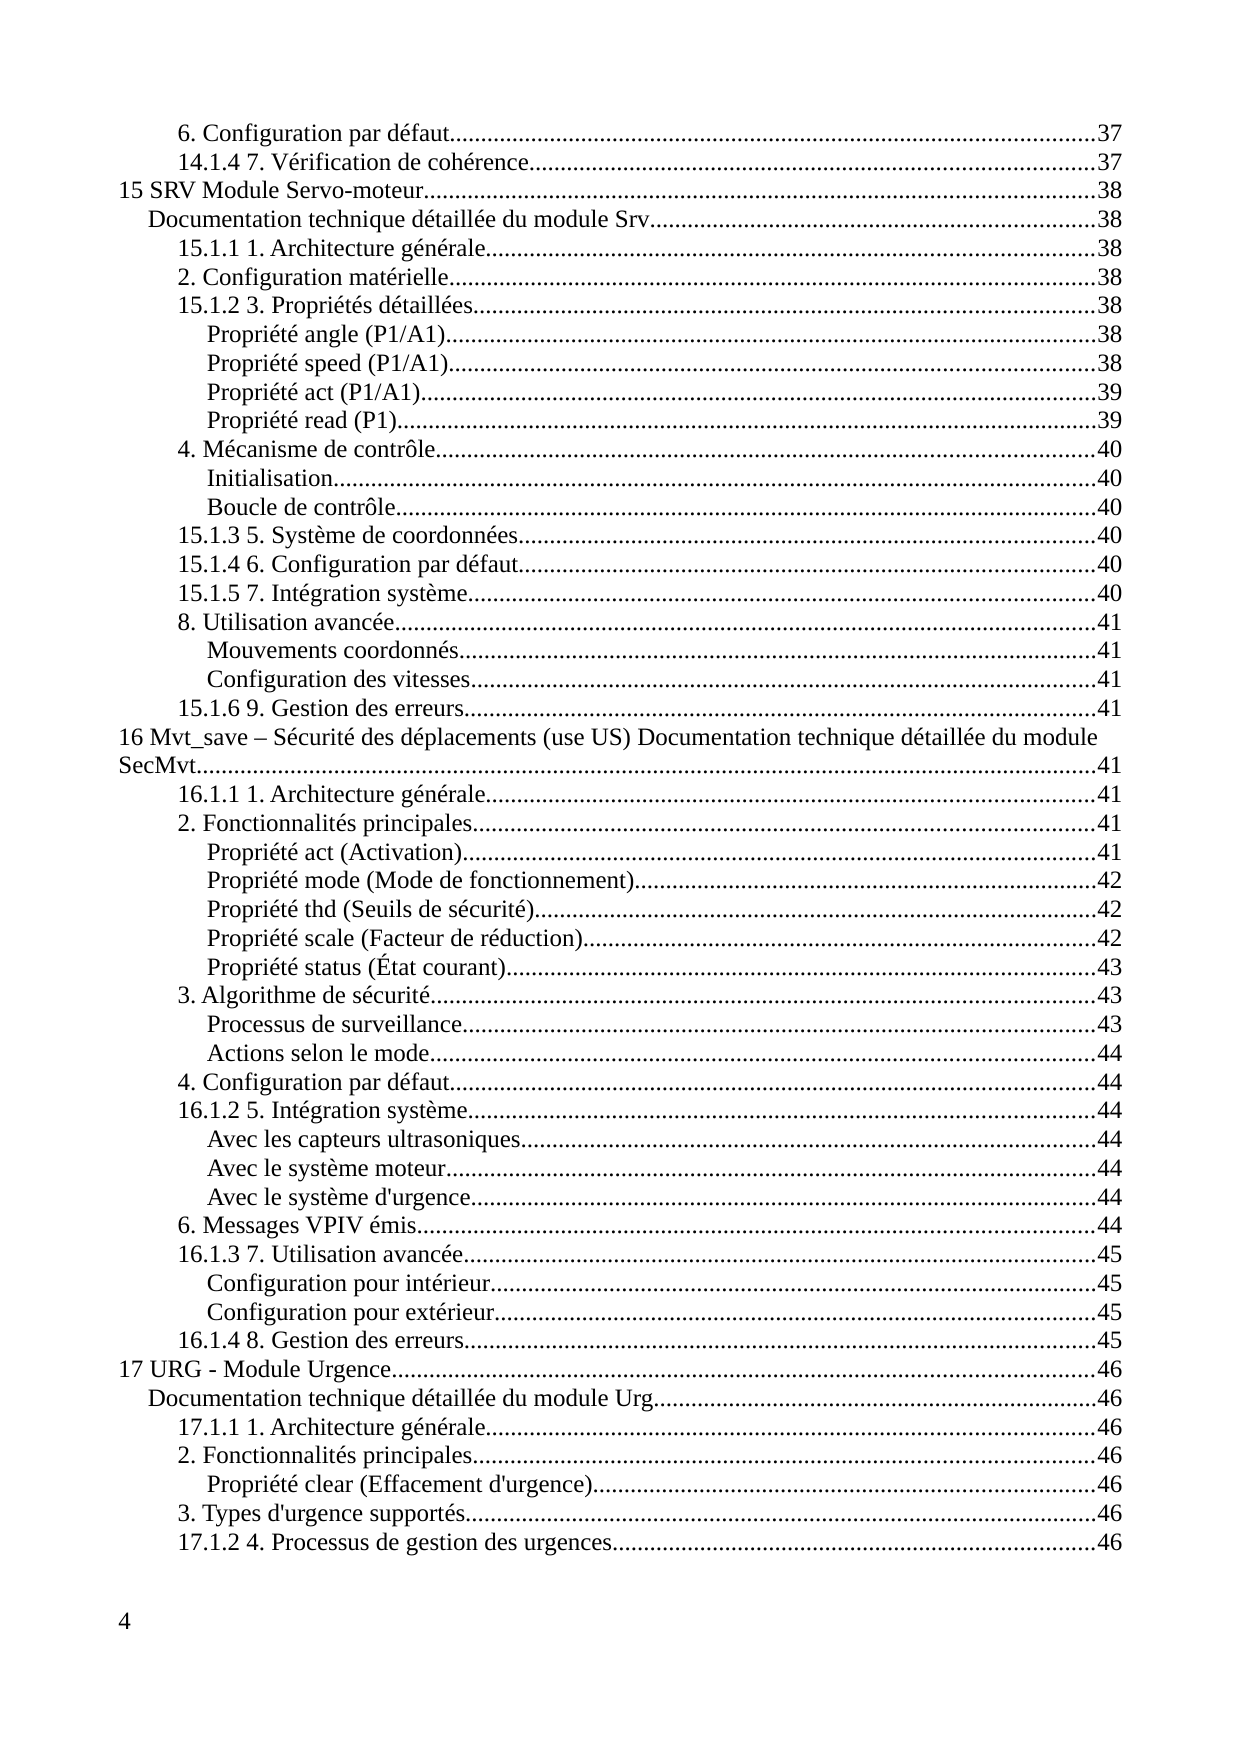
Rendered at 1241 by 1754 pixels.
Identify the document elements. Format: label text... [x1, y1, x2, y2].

text Propriété mode (Mode de fonctionnement) 42 [207, 866, 1122, 894]
text 2. Fonctionnalités principales 46 [177, 1441, 1122, 1469]
text 6. Messages VPIV émis 44 [177, 1211, 1122, 1239]
text Propriété scale (Facteur de réduction) 42 [207, 923, 1122, 952]
text Propriété clear (Effacement d'urgence) 46 [207, 1469, 1122, 1498]
text 4. Configuration par défaut 44 [177, 1067, 1122, 1096]
text Documentation technique détaillée du module Urg 46 [148, 1383, 1122, 1412]
text 17.1.2 4. Processus de gestion des urgences 46 [177, 1527, 1122, 1556]
text 16 Mvt_save – Sécurité des déplacements (use US) Documentation technique détaillée du module SecMvt 41 [118, 722, 1122, 779]
text Propriété thd (Seuils de sécurité) 42 [207, 894, 1122, 923]
text Configuration des vitesses 41 [207, 664, 1122, 693]
text Actions selon le mode 44 [207, 1038, 1122, 1067]
text 16.1.3 7. Utilisation avancée 45 [177, 1239, 1122, 1268]
text Boucle de contrôle 40 [207, 492, 1122, 521]
text 3. Algorithme de sécurité 43 [177, 981, 1122, 1009]
text Propriété status (État courant) 43 [207, 952, 1122, 981]
text 2. Configuration matérielle 38 [177, 262, 1122, 291]
text Avec les capteurs ultrasoniques 44 [207, 1124, 1122, 1153]
text Propriété speed (P1/A1) 38 [207, 348, 1122, 377]
text Initialisation 40 [207, 463, 1122, 492]
text 15.1.6 9. Gestion des erreurs 41 [177, 693, 1122, 722]
text 6. Configuration par défaut 37 [177, 118, 1122, 147]
text 3. Types d'urgence supportés 46 [177, 1498, 1122, 1527]
text 15.1.4 6. Configuration par défaut 40 [177, 549, 1122, 578]
text Configuration pour extérieur 45 [207, 1297, 1122, 1326]
text 14.1.4 7. Vérification de cohérence 37 [177, 147, 1122, 176]
text 2. Fonctionnalités principales 41 [177, 808, 1122, 837]
text 17 URG - Module Urgence 46 [118, 1354, 1122, 1383]
text 15.1.3 5. Système de coordonnées 40 [177, 521, 1122, 549]
text 15 SRV Module Servo-moteur 38 [118, 176, 1122, 204]
text 16.1.2 5. Intégration système 44 [177, 1096, 1122, 1124]
text Avec le système moteur 44 [207, 1153, 1122, 1182]
text 16.1.4 8. Gestion des erreurs 45 [177, 1326, 1122, 1354]
text Documentation technique détaillée du module Srv 38 [148, 204, 1122, 233]
text 15.1.2 3. Propriétés détaillées 38 [177, 291, 1122, 319]
text Mouvements coordonnés 41 [207, 636, 1122, 664]
text 16.1.1 1. Architecture générale 41 [177, 779, 1122, 808]
text 17.1.1 1. Architecture générale 46 [177, 1412, 1122, 1441]
text Avec le système d'urgence 44 [207, 1182, 1122, 1211]
text 8. Utilisation avancée 41 [177, 607, 1122, 636]
text Processus de surveillance 43 [207, 1009, 1122, 1038]
text 15.1.5 7. Intégration système 40 [177, 578, 1122, 607]
text Propriété angle (P1/A1) 38 [207, 319, 1122, 348]
text 4. Mécanisme de contrôle 40 [177, 434, 1122, 463]
text Propriété act (P1/A1) 39 [207, 377, 1122, 406]
text 15.1.1 1. Architecture générale 38 [177, 233, 1122, 262]
text Propriété act (Activation) 41 [207, 837, 1122, 866]
text Configuration pour intérieur 45 [207, 1268, 1122, 1297]
text Propriété read (P1) 39 [207, 406, 1122, 434]
